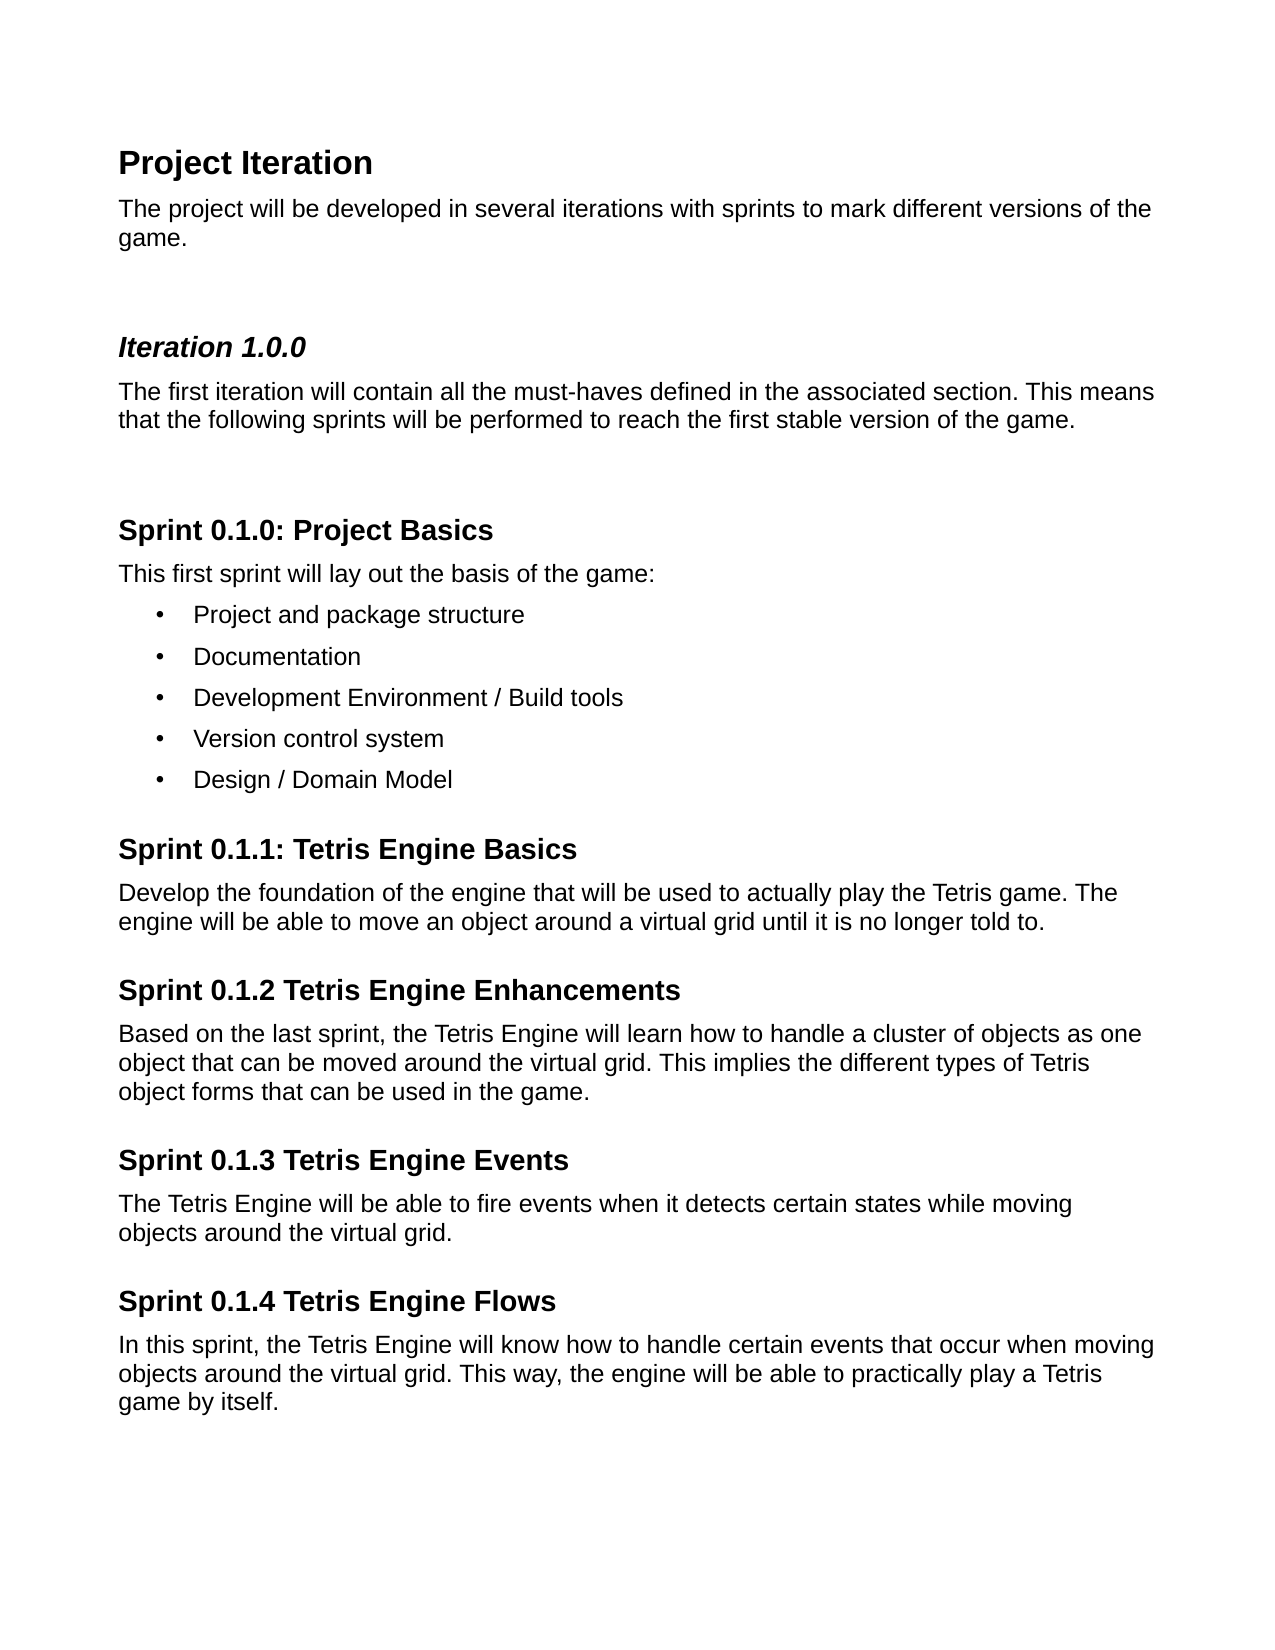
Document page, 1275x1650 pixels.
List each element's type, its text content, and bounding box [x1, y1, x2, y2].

subtitle Sprint 0.1.0: Project Basics [118, 513, 1157, 546]
list Project and package structure [156, 600, 1157, 629]
text The first iteration will contain all the must-haves defined in the associated section. This means that the following sprints will be performed to reach the first stable version of the game. [118, 377, 1157, 434]
subtitle Sprint 0.1.1: Tetris Engine Basics [118, 832, 1157, 865]
text Develop the foundation of the engine that will be used to actually play the Tetris game. The engine will be able to move an object around a virtual grid until it is no longer told to. [118, 878, 1157, 935]
subtitle Project Iteration [118, 143, 1157, 182]
text In this sprint, the Tetris Engine will know how to handle certain events that occur when moving objects around the virtual grid. This way, the engine will be able to practically play a Tetris game by itself. [118, 1330, 1157, 1416]
text The project will be developed in several iterations with sprints to mark different versions of the game. [118, 194, 1157, 252]
list Design / Domain Model [156, 766, 1157, 794]
list Documentation [156, 641, 1157, 670]
list Development Environment / Build tools [156, 683, 1157, 712]
text Based on the last sprint, the Tetris Engine will learn how to handle a cluster of objects as one object that can be moved around the virtual grid. This implies the different types of Tetris object forms that can be used in the game. [118, 1019, 1157, 1105]
subtitle Sprint 0.1.2 Tetris Engine Enhancements [118, 973, 1157, 1006]
subtitle Iteration 1.0.0 [118, 331, 1157, 364]
text This first sprint will lay out the basis of the game: [118, 559, 1157, 588]
text The Tetris Engine will be able to fire events when it detects certain states while moving objects around the virtual grid. [118, 1189, 1157, 1246]
list Version control system [156, 724, 1157, 753]
subtitle Sprint 0.1.4 Tetris Engine Flows [118, 1284, 1157, 1317]
subtitle Sprint 0.1.3 Tetris Engine Events [118, 1143, 1157, 1176]
